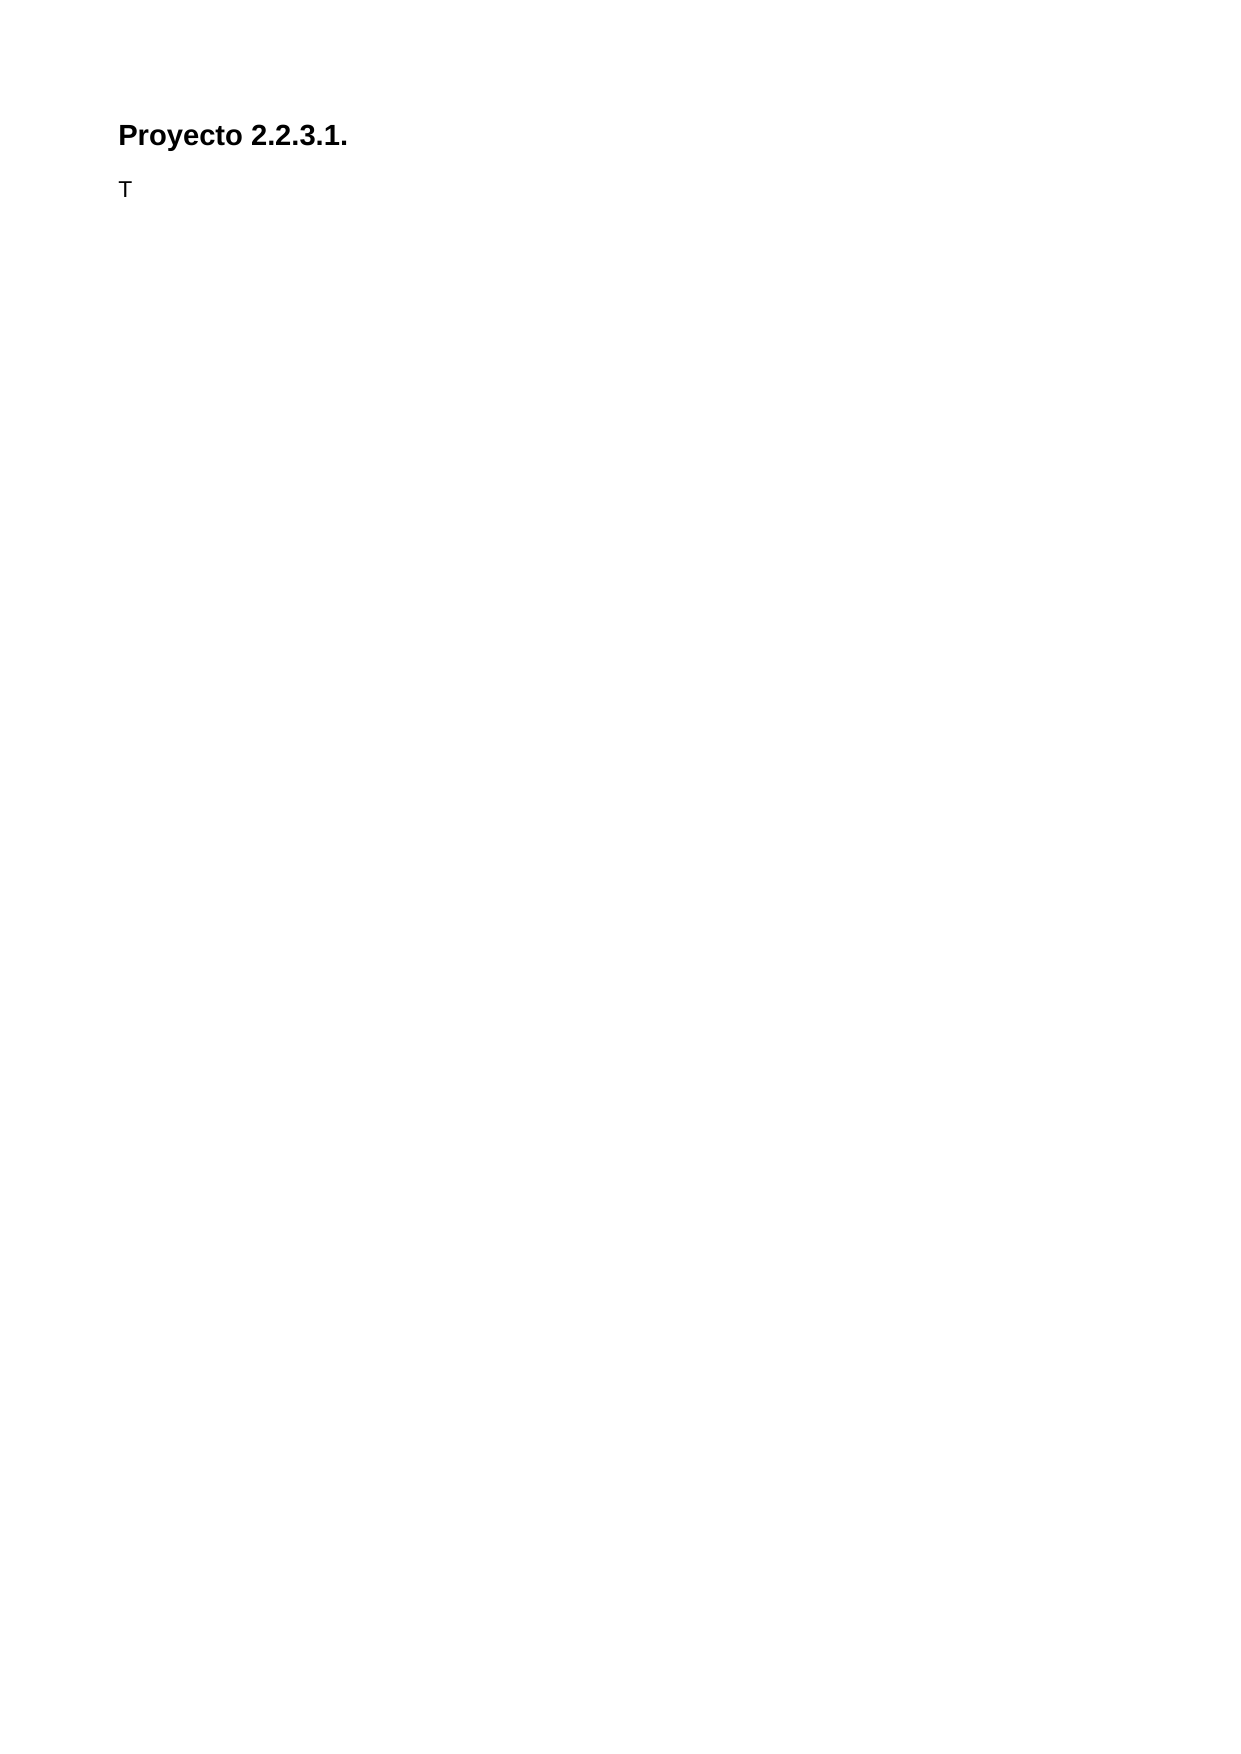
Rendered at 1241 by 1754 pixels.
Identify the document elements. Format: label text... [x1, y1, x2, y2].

text Proyecto 2.2.3.1. [118, 118, 1122, 152]
text T [118, 176, 1122, 202]
